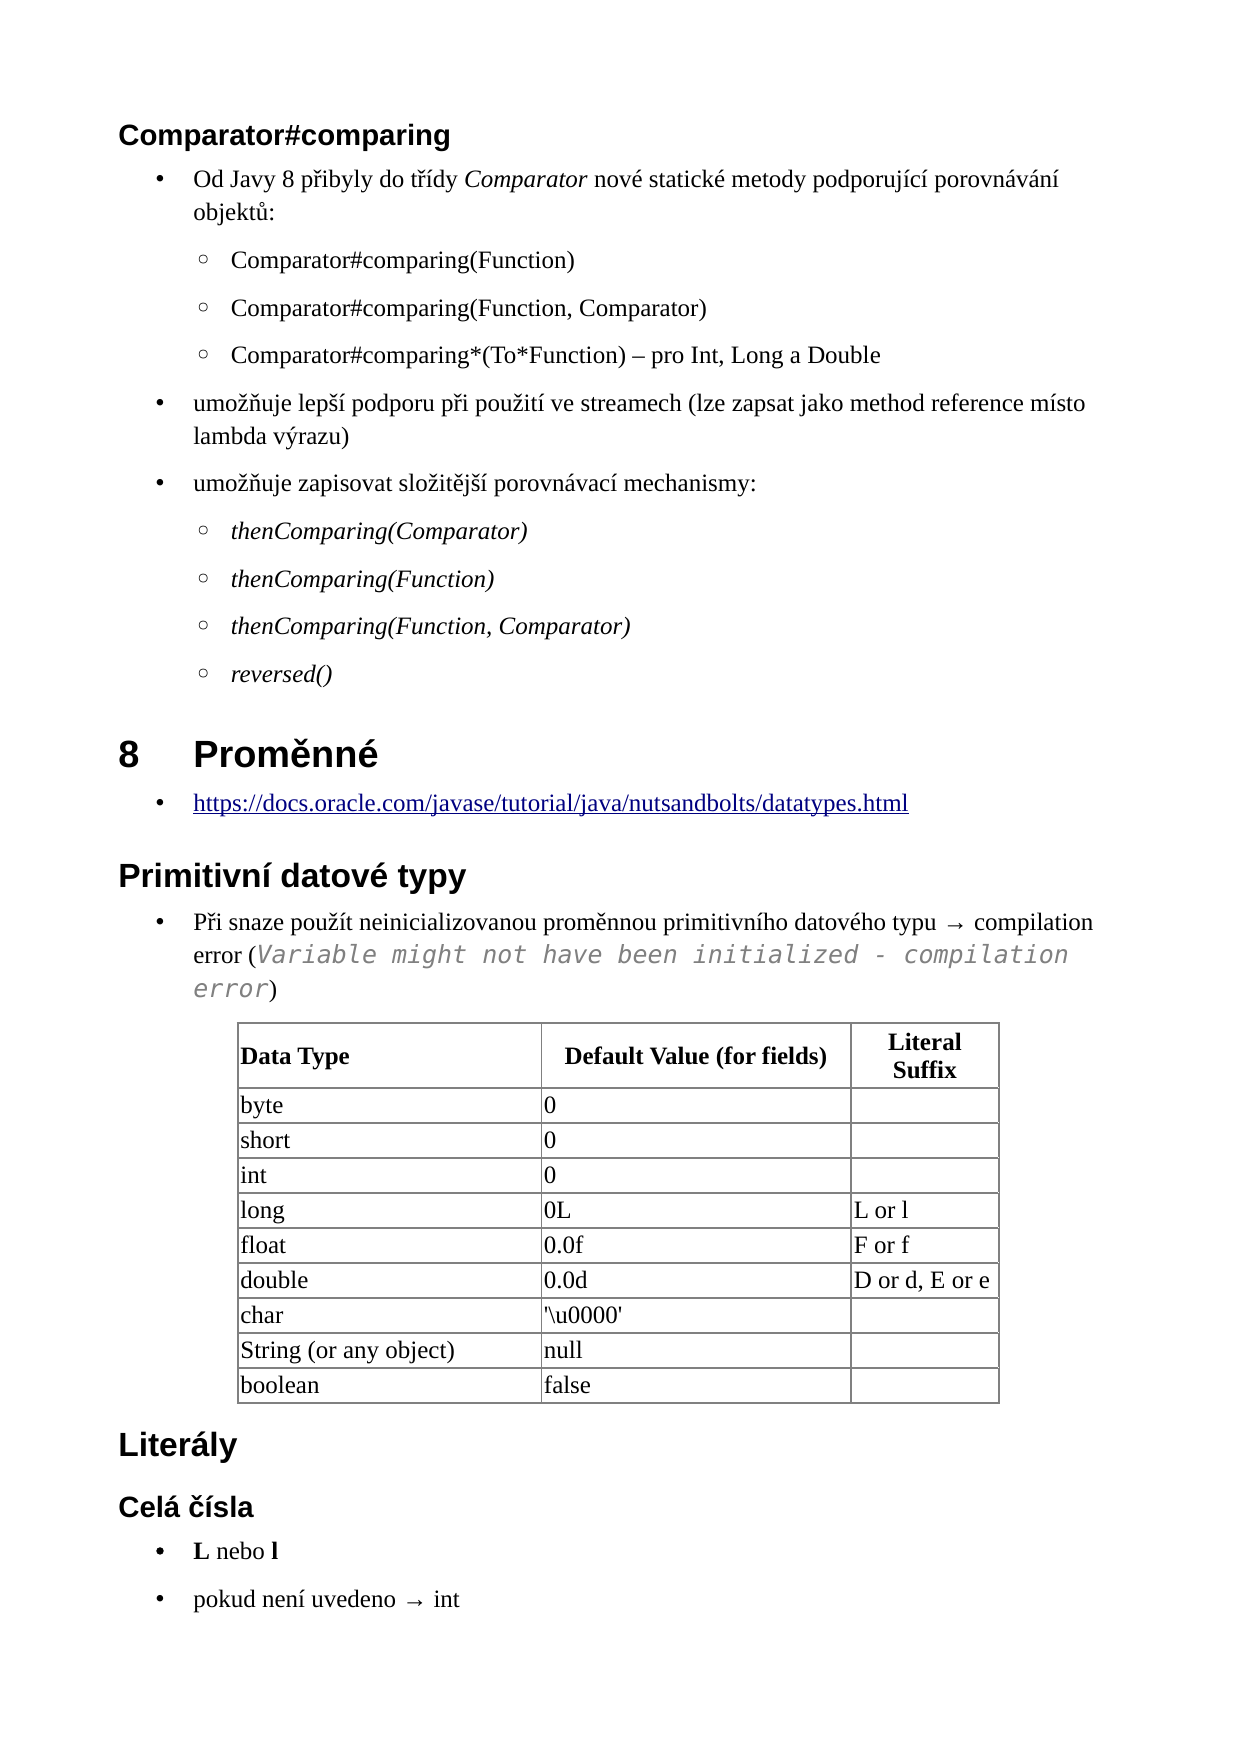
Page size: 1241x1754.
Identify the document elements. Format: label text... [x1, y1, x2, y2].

list Comparator#comparing*(To*Function) – pro Int, Long a Double [193, 340, 1122, 369]
list reversed() [193, 659, 1122, 688]
table_cell F or f [852, 1229, 998, 1262]
table_cell null [542, 1334, 850, 1367]
table_cell 0 [542, 1124, 850, 1157]
table_cell false [542, 1369, 850, 1402]
table_cell boolean [239, 1369, 541, 1402]
table_cell char [239, 1299, 541, 1332]
table_cell [852, 1124, 998, 1157]
table_cell 0 [542, 1159, 850, 1192]
table_header Default Value (for fields) [542, 1024, 850, 1087]
list umožňuje zapisovat složitější porovnávací mechanismy: [156, 468, 1122, 497]
table_cell [852, 1334, 998, 1367]
subtitle Primitivní datové typy [118, 856, 1122, 895]
table_cell [852, 1159, 998, 1192]
table_cell 0.0f [542, 1229, 850, 1262]
table_cell [852, 1299, 998, 1332]
list Comparator#comparing(Function, Comparator) [193, 293, 1122, 321]
list pokud není uvedeno → int [156, 1584, 1122, 1613]
table_cell short [239, 1124, 541, 1157]
table_cell 0L [542, 1194, 850, 1227]
table_header Literal Suffix [852, 1024, 998, 1087]
subtitle Proměnné [118, 731, 1122, 775]
list https://docs.oracle.com/javase/tutorial/java/nutsandbolts/datatypes.html [156, 788, 1122, 816]
table_cell [852, 1369, 998, 1402]
subtitle Celá čísla [118, 1490, 1122, 1524]
table_cell String (or any object) [239, 1334, 541, 1367]
table_cell int [239, 1159, 541, 1192]
table_cell D or d, E or e [852, 1264, 998, 1297]
list Comparator#comparing(Function) [193, 245, 1122, 274]
table_cell byte [239, 1089, 541, 1122]
subtitle Literály [118, 1424, 1122, 1463]
subtitle Comparator#comparing [118, 118, 1122, 152]
table_cell float [239, 1229, 541, 1262]
table_cell double [239, 1264, 541, 1297]
table_cell 0.0d [542, 1264, 850, 1297]
list L nebo l [156, 1536, 1122, 1565]
table_cell 0 [542, 1089, 850, 1122]
table_cell long [239, 1194, 541, 1227]
list Při snaze použít neinicializovanou proměnnou primitivního datového typu → compilation error (Variable might not have been initialized - compilation error) [156, 907, 1122, 1003]
list umožňuje lepší podporu při použití ve streamech (lze zapsat jako method reference místo lambda výrazu) [156, 388, 1122, 449]
table_cell L or l [852, 1194, 998, 1227]
list Od Javy 8 přibyly do třídy Comparator nové statické metody podporující porovnávání objektů: [156, 164, 1122, 226]
table_header Data Type [239, 1024, 541, 1087]
table_cell '\u0000' [542, 1299, 850, 1332]
list thenComparing(Function) [193, 564, 1122, 592]
list thenComparing(Function, Comparator) [193, 611, 1122, 640]
table_cell [852, 1089, 998, 1122]
list thenComparing(Comparator) [193, 516, 1122, 545]
